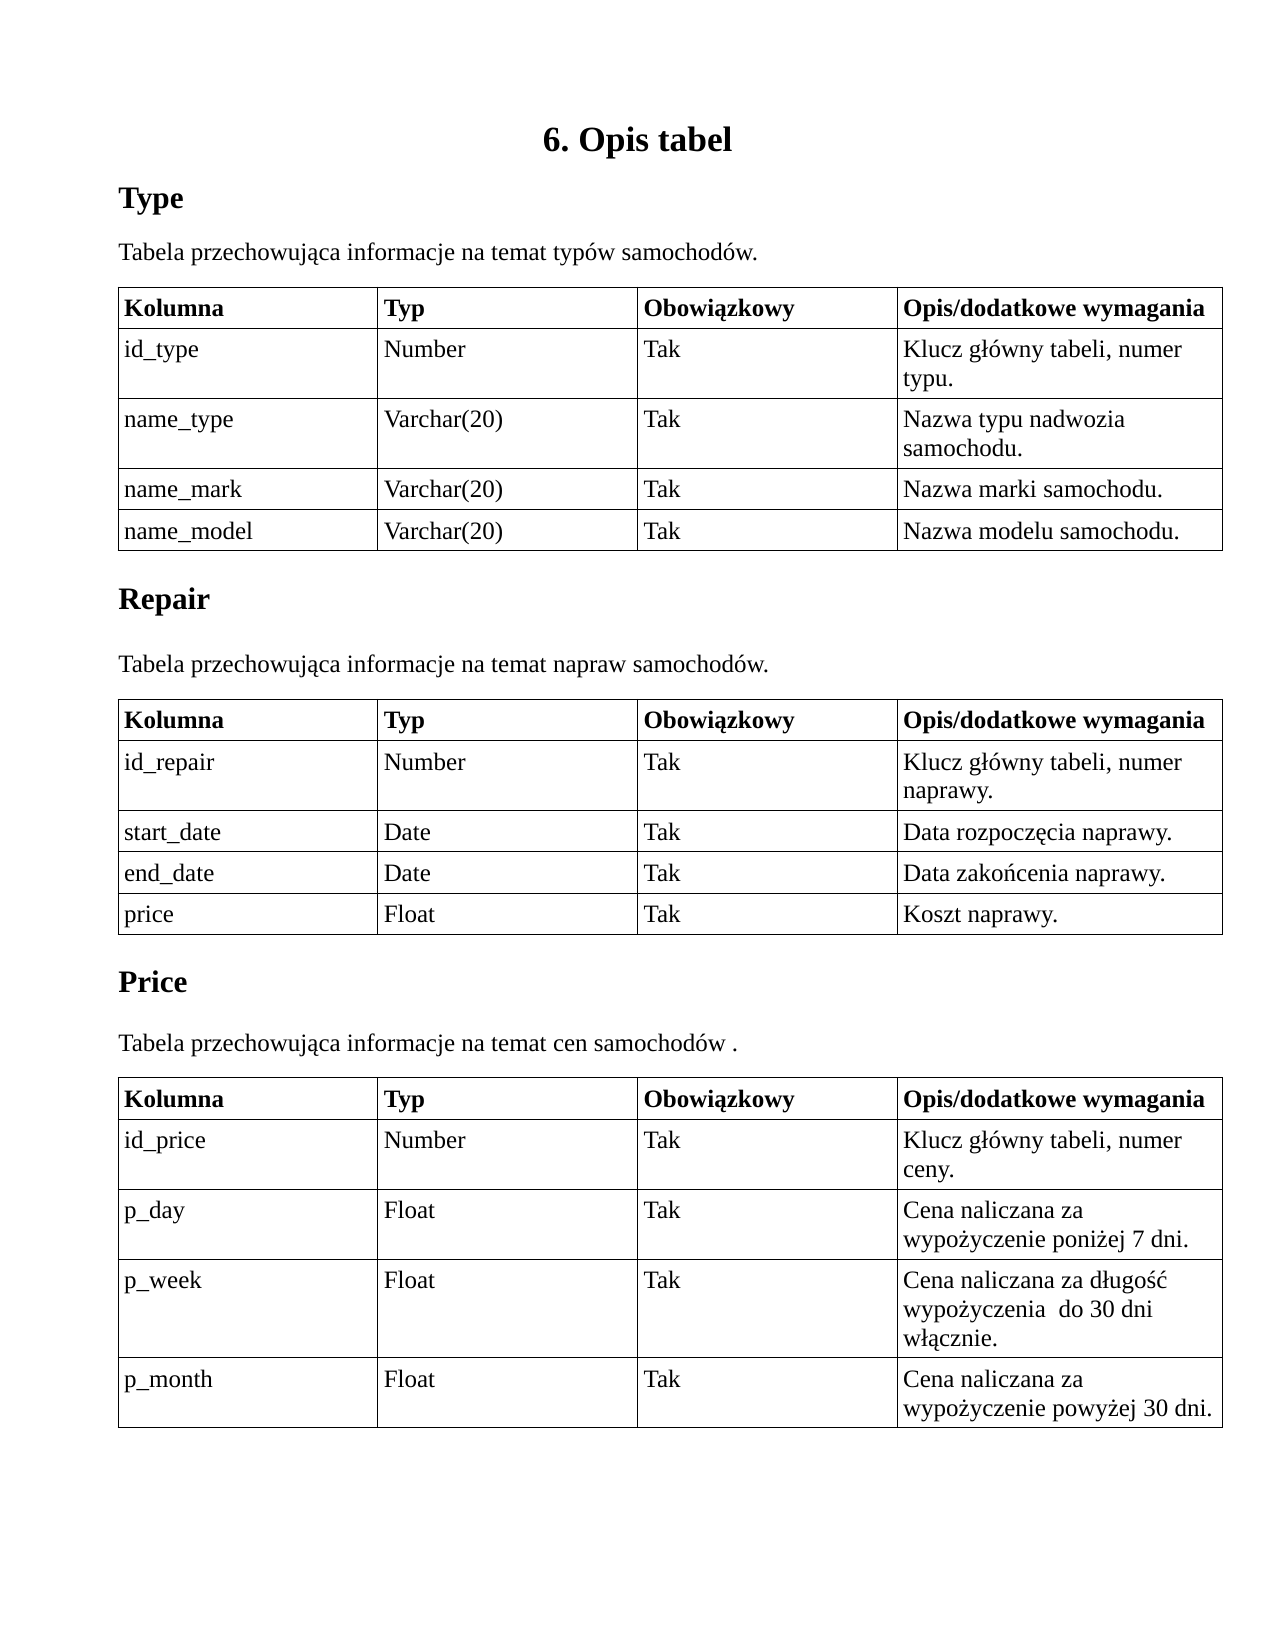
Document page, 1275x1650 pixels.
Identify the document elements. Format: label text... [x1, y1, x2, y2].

table_header Kolumna [119, 288, 377, 328]
table_cell Float [378, 894, 637, 934]
table_cell Varchar(20) [378, 399, 637, 468]
table_cell Date [378, 811, 637, 851]
table_cell id_type [119, 329, 377, 398]
text Type [118, 180, 1157, 216]
table_cell Varchar(20) [378, 510, 637, 550]
table_cell Klucz główny tabeli, numer naprawy. [898, 741, 1222, 810]
table_cell Cena naliczana za wypożyczenie powyżej 30 dni. [898, 1358, 1222, 1427]
table_header Opis/dodatkowe wymagania [898, 1078, 1222, 1118]
table_cell Date [378, 852, 637, 892]
table_cell Tak [638, 329, 897, 398]
table_header Typ [378, 1078, 637, 1118]
table_cell p_week [119, 1260, 377, 1357]
text Tabela przechowująca informacje na temat napraw samochodów. [118, 649, 1157, 678]
text Tabela przechowująca informacje na temat cen samochodów . [118, 1028, 1157, 1057]
table_header Kolumna [119, 1078, 377, 1118]
table_cell price [119, 894, 377, 934]
table_cell Float [378, 1260, 637, 1357]
table_cell name_mark [119, 469, 377, 509]
table_header Typ [378, 700, 637, 740]
table_cell Tak [638, 510, 897, 550]
table_cell Tak [638, 811, 897, 851]
table_header Opis/dodatkowe wymagania [898, 700, 1222, 740]
text Repair [118, 580, 1157, 616]
table_cell Tak [638, 1358, 897, 1427]
table_cell end_date [119, 852, 377, 892]
table_cell Nazwa marki samochodu. [898, 469, 1222, 509]
table_cell Tak [638, 469, 897, 509]
table_cell id_price [119, 1120, 377, 1188]
table_cell p_day [119, 1190, 377, 1258]
table_cell Tak [638, 1260, 897, 1357]
table_cell Number [378, 741, 637, 810]
table_header Obowiązkowy [638, 1078, 897, 1118]
table_cell Nazwa modelu samochodu. [898, 510, 1222, 550]
table_cell Number [378, 1120, 637, 1188]
table_cell Float [378, 1190, 637, 1258]
table_cell Tak [638, 741, 897, 810]
table_cell Nazwa typu nadwozia samochodu. [898, 399, 1222, 468]
table_header Obowiązkowy [638, 288, 897, 328]
table_header Kolumna [119, 700, 377, 740]
text Tabela przechowująca informacje na temat typów samochodów. [118, 237, 1157, 266]
table_header Obowiązkowy [638, 700, 897, 740]
text Price [118, 963, 1157, 999]
table_cell Tak [638, 894, 897, 934]
table_cell name_type [119, 399, 377, 468]
table_cell Koszt naprawy. [898, 894, 1222, 934]
table_cell Float [378, 1358, 637, 1427]
table_cell Cena naliczana za długość wypożyczenia do 30 dni włącznie. [898, 1260, 1222, 1357]
table_cell name_model [119, 510, 377, 550]
table_cell Tak [638, 852, 897, 892]
table_header Opis/dodatkowe wymagania [898, 288, 1222, 328]
table_cell Cena naliczana za wypożyczenie poniżej 7 dni. [898, 1190, 1222, 1258]
table_cell p_month [119, 1358, 377, 1427]
table_cell Data rozpoczęcia naprawy. [898, 811, 1222, 851]
table_cell Tak [638, 1190, 897, 1258]
table_cell id_repair [119, 741, 377, 810]
table_cell Tak [638, 1120, 897, 1188]
table_cell Data zakońcenia naprawy. [898, 852, 1222, 892]
list 6. Opis tabel [118, 118, 1157, 159]
table_cell start_date [119, 811, 377, 851]
table_cell Tak [638, 399, 897, 468]
table_cell Klucz główny tabeli, numer typu. [898, 329, 1222, 398]
table_cell Number [378, 329, 637, 398]
table_header Typ [378, 288, 637, 328]
table_cell Klucz główny tabeli, numer ceny. [898, 1120, 1222, 1188]
table_cell Varchar(20) [378, 469, 637, 509]
